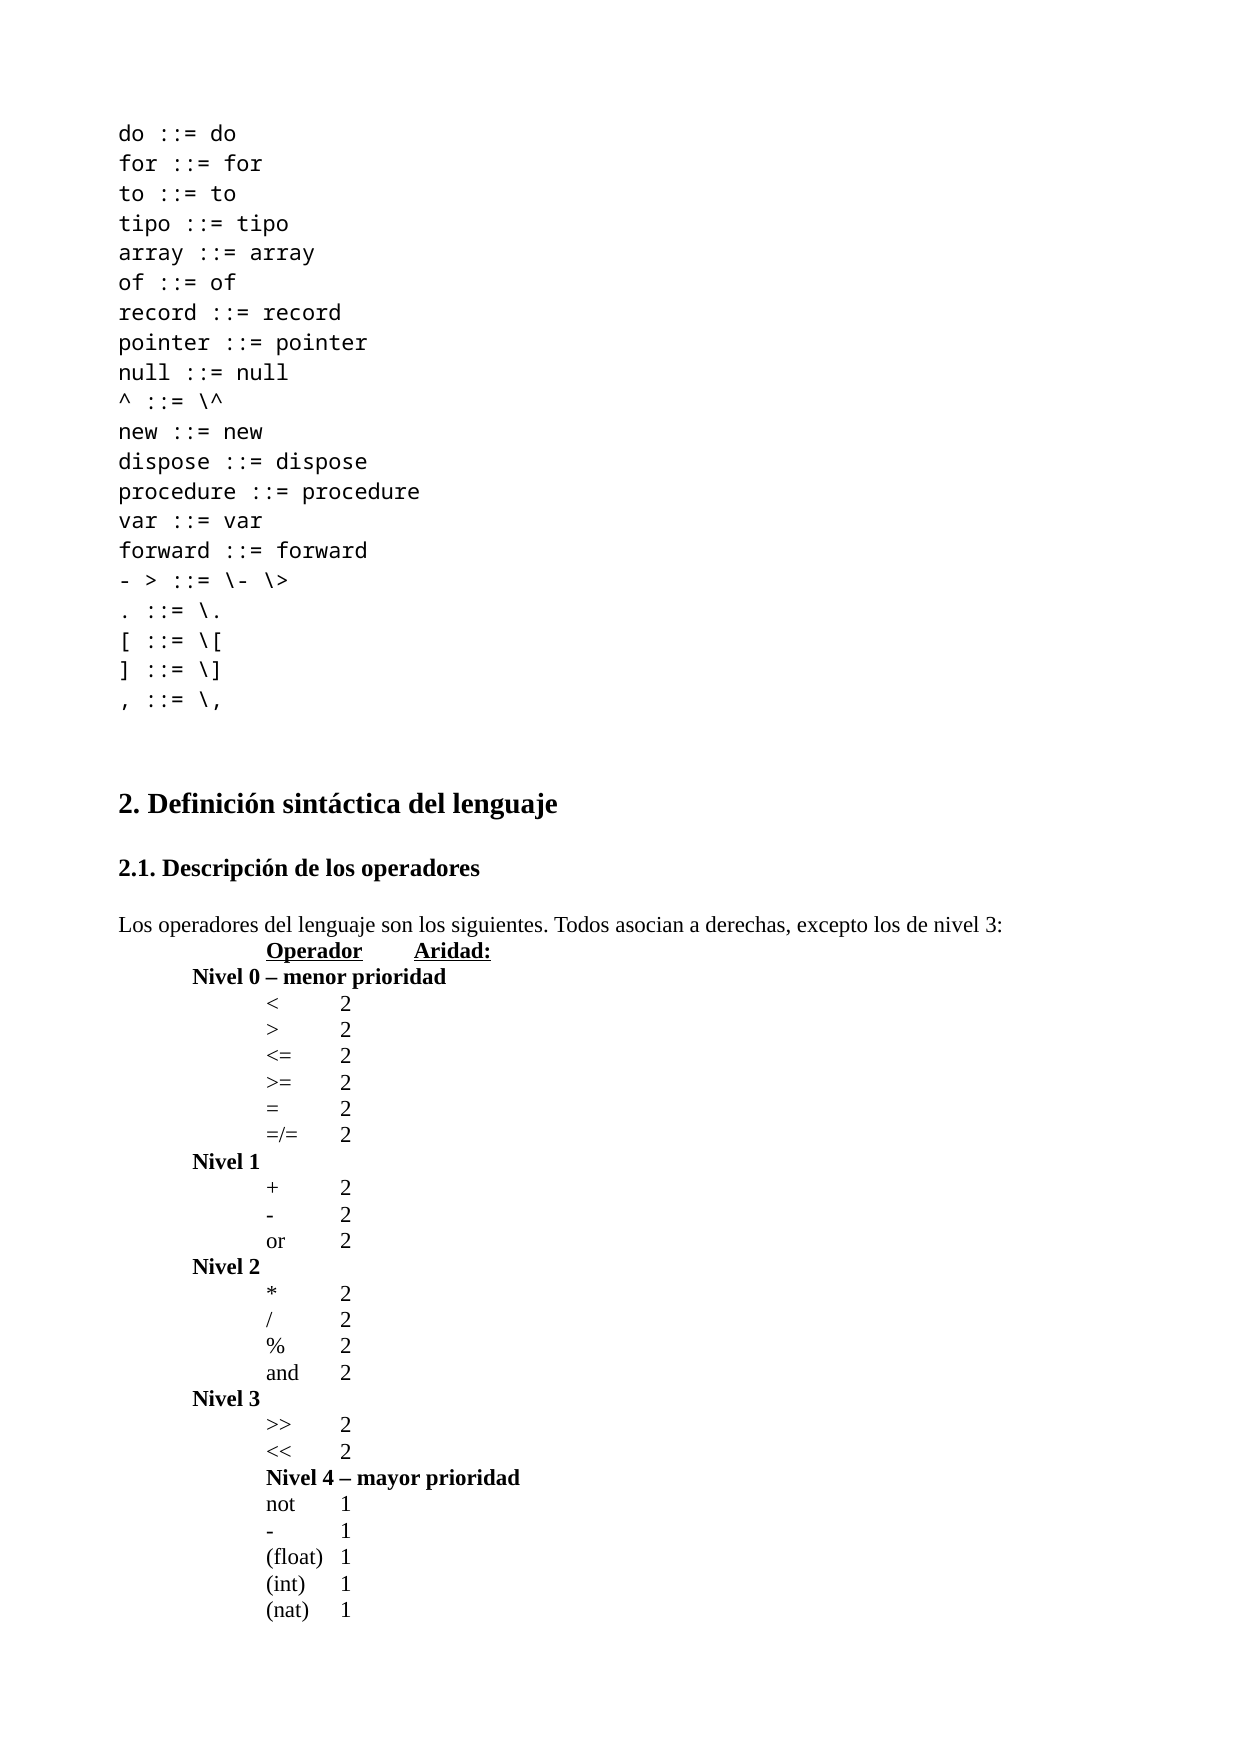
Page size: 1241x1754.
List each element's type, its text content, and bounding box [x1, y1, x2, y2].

text Nivel 3 [192, 1385, 1122, 1411]
text (float) 1 [266, 1543, 1122, 1569]
text pointer ::= pointer [118, 327, 1122, 356]
text tipo ::= tipo [118, 207, 1122, 237]
text + 2 [266, 1174, 1122, 1201]
text not 1 [266, 1491, 1122, 1517]
text dispose ::= dispose [118, 446, 1122, 476]
text 2.1. Descripción de los operadores [118, 853, 1122, 882]
text to ::= to [118, 178, 1122, 207]
text of ::= of [118, 267, 1122, 297]
text or 2 [266, 1227, 1122, 1253]
text - 2 [266, 1201, 1122, 1227]
text = 2 [266, 1095, 1122, 1122]
text >> 2 [266, 1411, 1122, 1438]
text record ::= record [118, 297, 1122, 327]
text Operador Aridad: [266, 937, 1122, 963]
text % 2 [266, 1332, 1122, 1359]
text ] ::= \] [118, 654, 1122, 684]
text << 2 [266, 1438, 1122, 1464]
text array ::= array [118, 237, 1122, 267]
text Nivel 0 – menor prioridad [192, 963, 1122, 990]
text , ::= \, [118, 684, 1122, 714]
text - > ::= \- \> [118, 565, 1122, 595]
text Los operadores del lenguaje son los siguientes. Todos asocian a derechas, excepto los de nivel 3: [118, 911, 1122, 937]
text for ::= for [118, 148, 1122, 178]
text * 2 [266, 1280, 1122, 1306]
text / 2 [266, 1306, 1122, 1332]
text . ::= \. [118, 595, 1122, 624]
text <= 2 [266, 1042, 1122, 1069]
text new ::= new [118, 416, 1122, 446]
text ^ ::= \^ [118, 386, 1122, 416]
text Nivel 2 [192, 1253, 1122, 1280]
text >= 2 [266, 1069, 1122, 1095]
text =/= 2 [266, 1122, 1122, 1148]
text < 2 [266, 990, 1122, 1016]
text 2. Definición sintáctica del lenguaje [118, 786, 1122, 820]
text do ::= do [118, 118, 1122, 148]
text var ::= var [118, 505, 1122, 535]
text Nivel 1 [192, 1148, 1122, 1174]
text procedure ::= procedure [118, 476, 1122, 505]
text (int) 1 [266, 1569, 1122, 1596]
text forward ::= forward [118, 535, 1122, 565]
text [ ::= \[ [118, 624, 1122, 654]
text Nivel 4 – mayor prioridad [266, 1464, 1122, 1491]
text - 1 [266, 1517, 1122, 1543]
text > 2 [266, 1016, 1122, 1042]
text null ::= null [118, 356, 1122, 386]
text (nat) 1 [266, 1596, 1122, 1622]
text and 2 [266, 1359, 1122, 1385]
